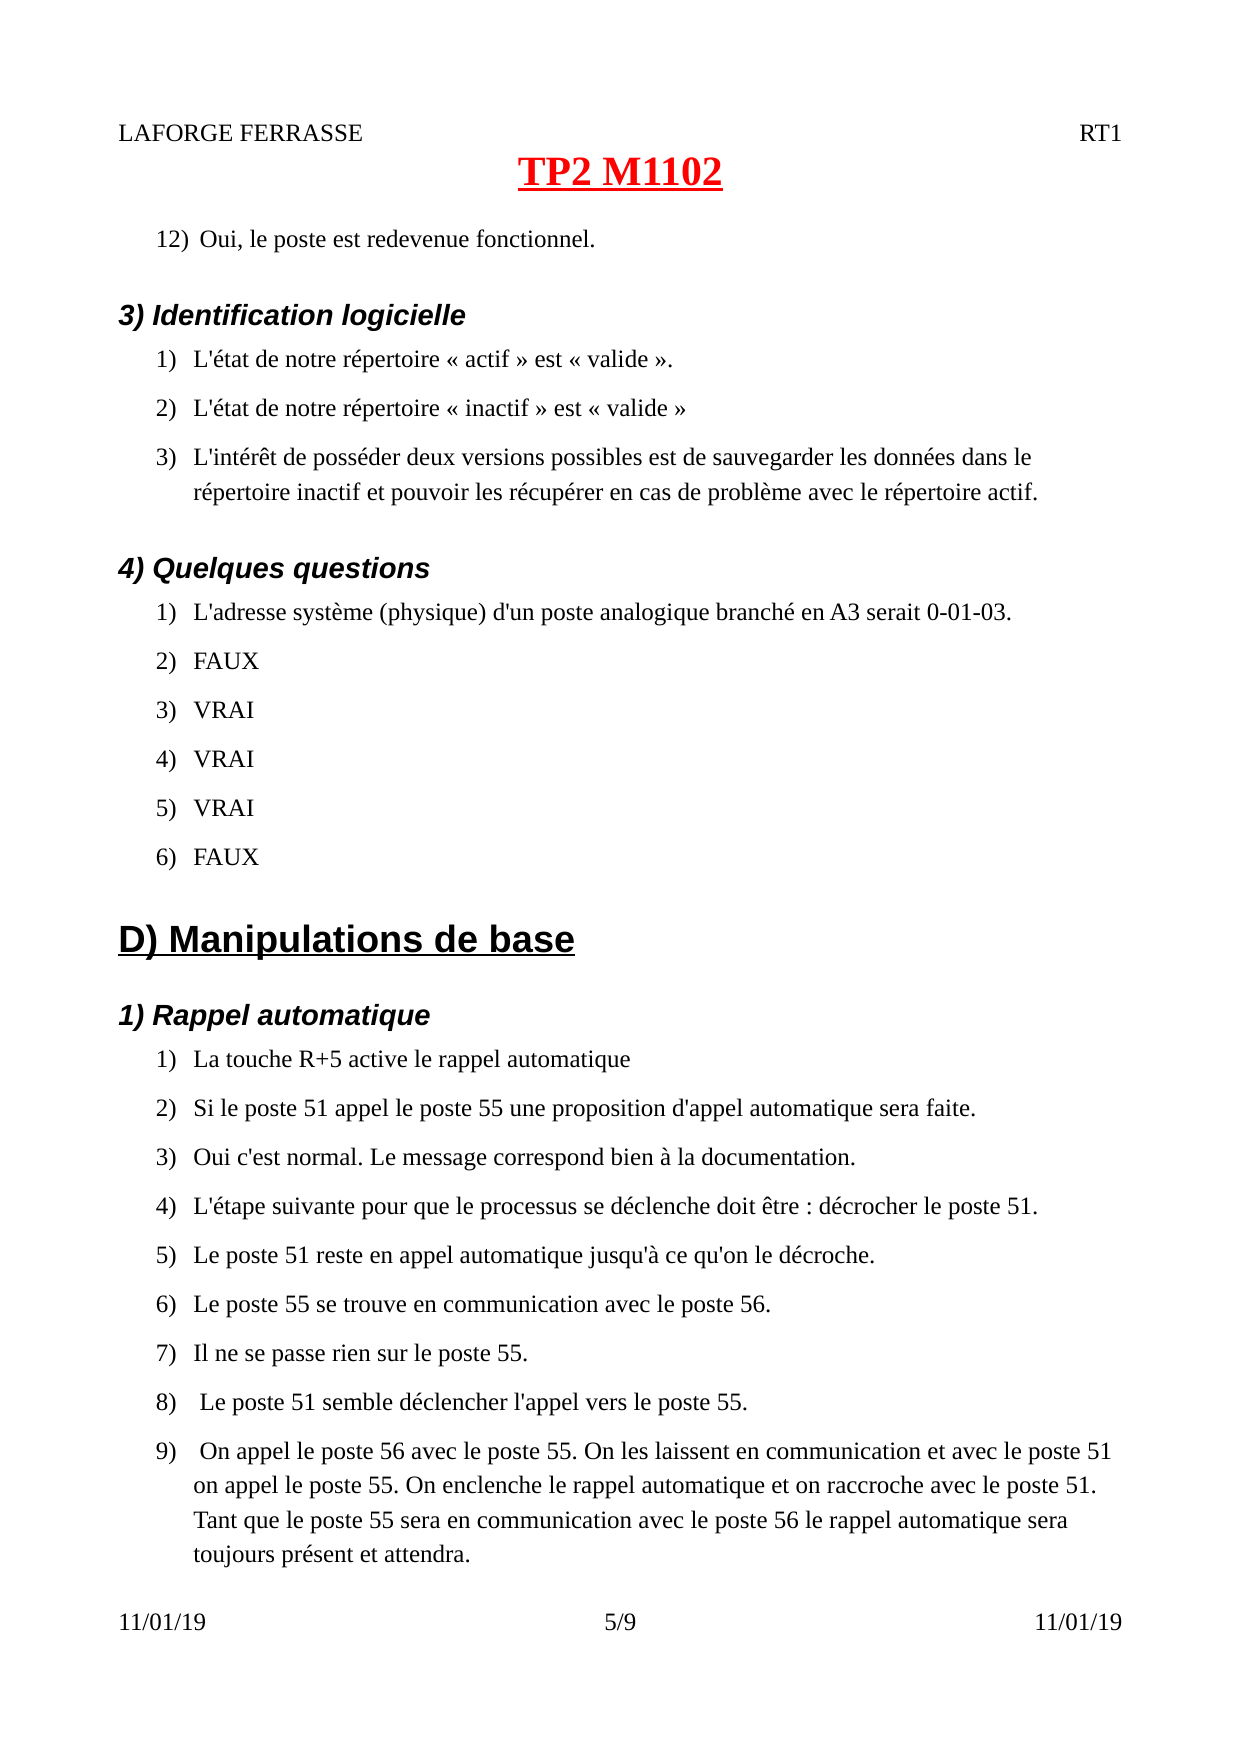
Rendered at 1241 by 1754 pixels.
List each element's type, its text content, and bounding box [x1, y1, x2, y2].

list FAUX [156, 842, 1122, 871]
list L'étape suivante pour que le processus se déclenche doit être : décrocher le poste 51. [156, 1191, 1122, 1219]
list L'intérêt de posséder deux versions possibles est de sauvegarder les données dans le répertoire inactif et pouvoir les récupérer en cas de problème avec le répertoire actif. [156, 442, 1122, 506]
subtitle 1) Rappel automatique [118, 998, 1122, 1031]
list Le poste 55 se trouve en communication avec le poste 56. [156, 1289, 1122, 1318]
list Oui c'est normal. Le message correspond bien à la documentation. [156, 1142, 1122, 1171]
list Le poste 51 semble déclencher l'appel vers le poste 55. [156, 1387, 1122, 1416]
list On appel le poste 56 avec le poste 55. On les laissent en communication et avec le poste 51 on appel le poste 55. On enclenche le rappel automatique et on raccroche avec le poste 51. Tant que le poste 55 sera en communication avec le poste 56 le rappel automatique sera toujours présent et attendra. [156, 1436, 1122, 1568]
subtitle 4) Quelques questions [118, 551, 1122, 584]
list L'adresse système (physique) d'un poste analogique branché en A3 serait 0-01-03. [156, 597, 1122, 626]
list La touche R+5 active le rappel automatique [156, 1044, 1122, 1072]
list Le poste 51 reste en appel automatique jusqu'à ce qu'on le décroche. [156, 1240, 1122, 1269]
list VRAI [156, 793, 1122, 822]
list L'état de notre répertoire « inactif » est « valide » [156, 393, 1122, 422]
list VRAI [156, 695, 1122, 724]
list L'état de notre répertoire « actif » est « valide ». [156, 344, 1122, 373]
list VRAI [156, 744, 1122, 773]
subtitle D) Manipulations de base [118, 916, 1122, 960]
list Il ne se passe rien sur le poste 55. [156, 1338, 1122, 1367]
subtitle 3) Identification logicielle [118, 298, 1122, 332]
list Oui, le poste est redevenue fonctionnel. [156, 224, 1122, 253]
list Si le poste 51 appel le poste 55 une proposition d'appel automatique sera faite. [156, 1093, 1122, 1121]
list FAUX [156, 646, 1122, 675]
